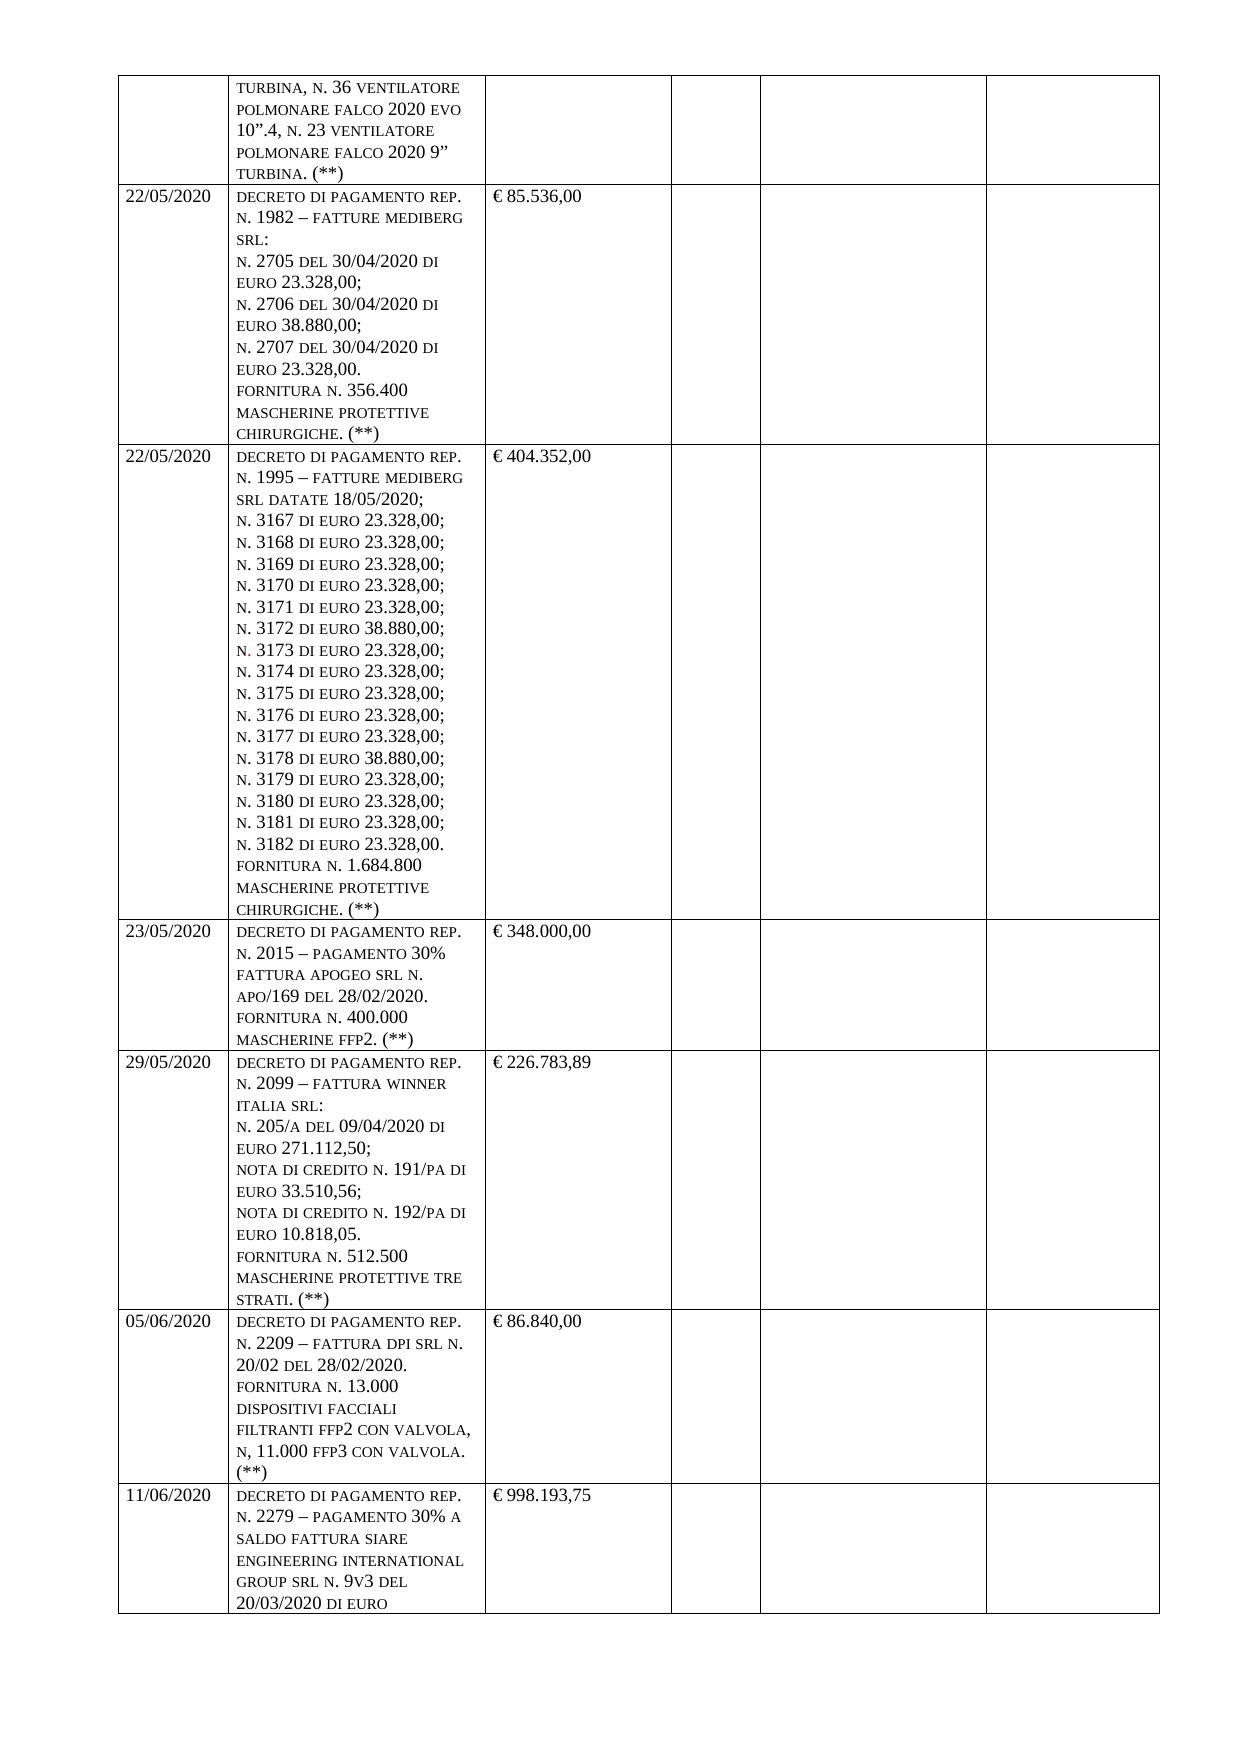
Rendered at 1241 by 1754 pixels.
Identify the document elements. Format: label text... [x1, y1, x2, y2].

table_cell decreto di pagamento rep. n. 2099 – fattura winner italia srl: n. 205/a del 09/04/2020 di euro 271.112,50; nota di credito n. 191/pa di euro 33.510,56; nota di credito n. 192/pa di euro 10.818,05. fornitura n. 512.500 mascherine protettive tre strati. (**) [229, 1051, 485, 1309]
table_cell € 85.536,00 [486, 185, 671, 444]
table_cell [672, 1484, 760, 1613]
table_cell [672, 1310, 760, 1483]
table_cell [987, 185, 1159, 444]
table_cell € 348.000,00 [486, 920, 671, 1049]
table_cell [672, 1051, 760, 1309]
table_cell [987, 1051, 1159, 1309]
table_cell [987, 76, 1159, 184]
table_cell [761, 1051, 986, 1309]
table_cell [486, 76, 671, 184]
table_cell 22/05/2020 [119, 445, 228, 919]
table_cell [987, 1484, 1159, 1613]
table_cell € 86.840,00 [486, 1310, 671, 1483]
table_cell [672, 185, 760, 444]
table_cell 11/06/2020 [119, 1484, 228, 1613]
table_cell [672, 445, 760, 919]
table_cell € 998.193,75 [486, 1484, 671, 1613]
table_cell decreto di pagamento rep. n. 1995 – fatture mediberg srl datate 18/05/2020; n. 3167 di euro 23.328,00; n. 3168 di euro 23.328,00; n. 3169 di euro 23.328,00; n. 3170 di euro 23.328,00; n. 3171 di euro 23.328,00; n. 3172 di euro 38.880,00; n. 3173 di euro 23.328,00; n. 3174 di euro 23.328,00; n. 3175 di euro 23.328,00; n. 3176 di euro 23.328,00; n. 3177 di euro 23.328,00; n. 3178 di euro 38.880,00; n. 3179 di euro 23.328,00; n. 3180 di euro 23.328,00; n. 3181 di euro 23.328,00; n. 3182 di euro 23.328,00. fornitura n. 1.684.800 mascherine protettive chirurgiche. (**) [229, 445, 485, 919]
table_cell decreto di pagamento rep. n. 2015 – pagamento 30% fattura apogeo srl n. apo/169 del 28/02/2020. fornitura n. 400.000 mascherine ffp2. (**) [229, 920, 485, 1049]
table_cell 29/05/2020 [119, 1051, 228, 1309]
table_cell [761, 185, 986, 444]
table_cell [761, 1484, 986, 1613]
table_cell decreto di pagamento rep. n. 2209 – fattura dpi srl n. 20/02 del 28/02/2020. fornitura n. 13.000 dispositivi facciali filtranti ffp2 con valvola, n, 11.000 ffp3 con valvola. (**) [229, 1310, 485, 1483]
table_cell [119, 76, 228, 184]
table_cell turbina, n. 36 ventilatore polmonare falco 2020 evo 10”.4, n. 23 ventilatore polmonare falco 2020 9” turbina. (**) [229, 76, 485, 184]
table_cell [761, 76, 986, 184]
table_cell [987, 445, 1159, 919]
table_cell [761, 920, 986, 1049]
table_cell decreto di pagamento rep. n. 1982 – fatture mediberg srl: n. 2705 del 30/04/2020 di euro 23.328,00; n. 2706 del 30/04/2020 di euro 38.880,00; n. 2707 del 30/04/2020 di euro 23.328,00. fornitura n. 356.400 mascherine protettive chirurgiche. (**) [229, 185, 485, 444]
table_cell [672, 76, 760, 184]
table_cell [987, 1310, 1159, 1483]
table_cell 23/05/2020 [119, 920, 228, 1049]
table_cell [761, 445, 986, 919]
table_cell 22/05/2020 [119, 185, 228, 444]
table_cell decreto di pagamento rep. n. 2279 – pagamento 30% a saldo fattura siare engineering international group srl n. 9v3 del 20/03/2020 di euro [229, 1484, 485, 1613]
table_cell [761, 1310, 986, 1483]
table_cell € 404.352,00 [486, 445, 671, 919]
table_cell € 226.783,89 [486, 1051, 671, 1309]
table_cell 05/06/2020 [119, 1310, 228, 1483]
table_cell [987, 920, 1159, 1049]
table_cell [672, 920, 760, 1049]
